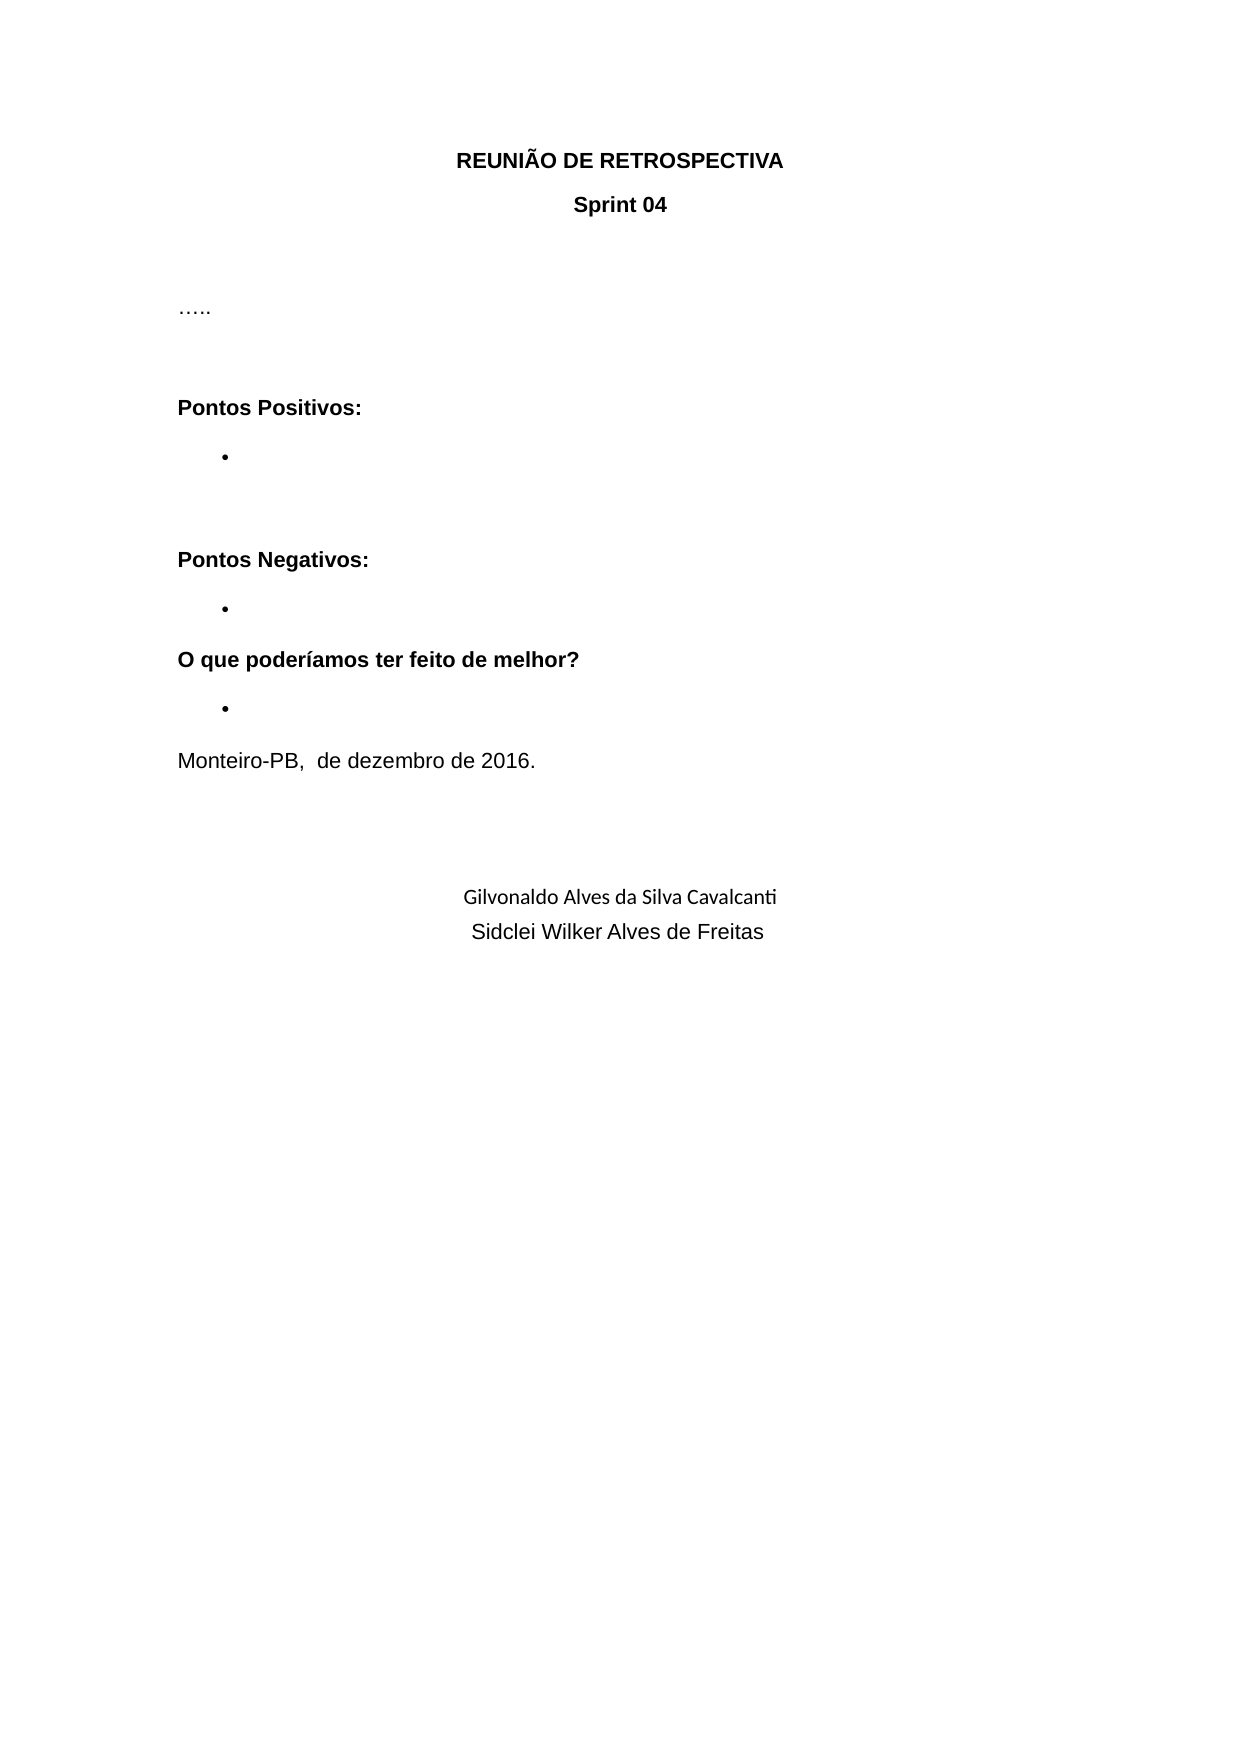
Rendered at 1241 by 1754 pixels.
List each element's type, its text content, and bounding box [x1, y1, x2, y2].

text REUNIÃO DE RETROSPECTIVA [177, 148, 1063, 173]
text O que poderíamos ter feito de melhor? [177, 647, 1063, 672]
text Pontos Negativos: [177, 547, 1063, 572]
text Sidclei Wilker Alves de Freitas [177, 917, 1063, 945]
text Gilvonaldo Alves da Silva Cavalcanti [177, 883, 1063, 910]
text Monteiro-PB, de dezembro de 2016. [177, 748, 1063, 773]
text Pontos Positivos: [177, 395, 1063, 420]
text ….. [177, 294, 1063, 319]
text Sprint 04 [177, 192, 1063, 218]
